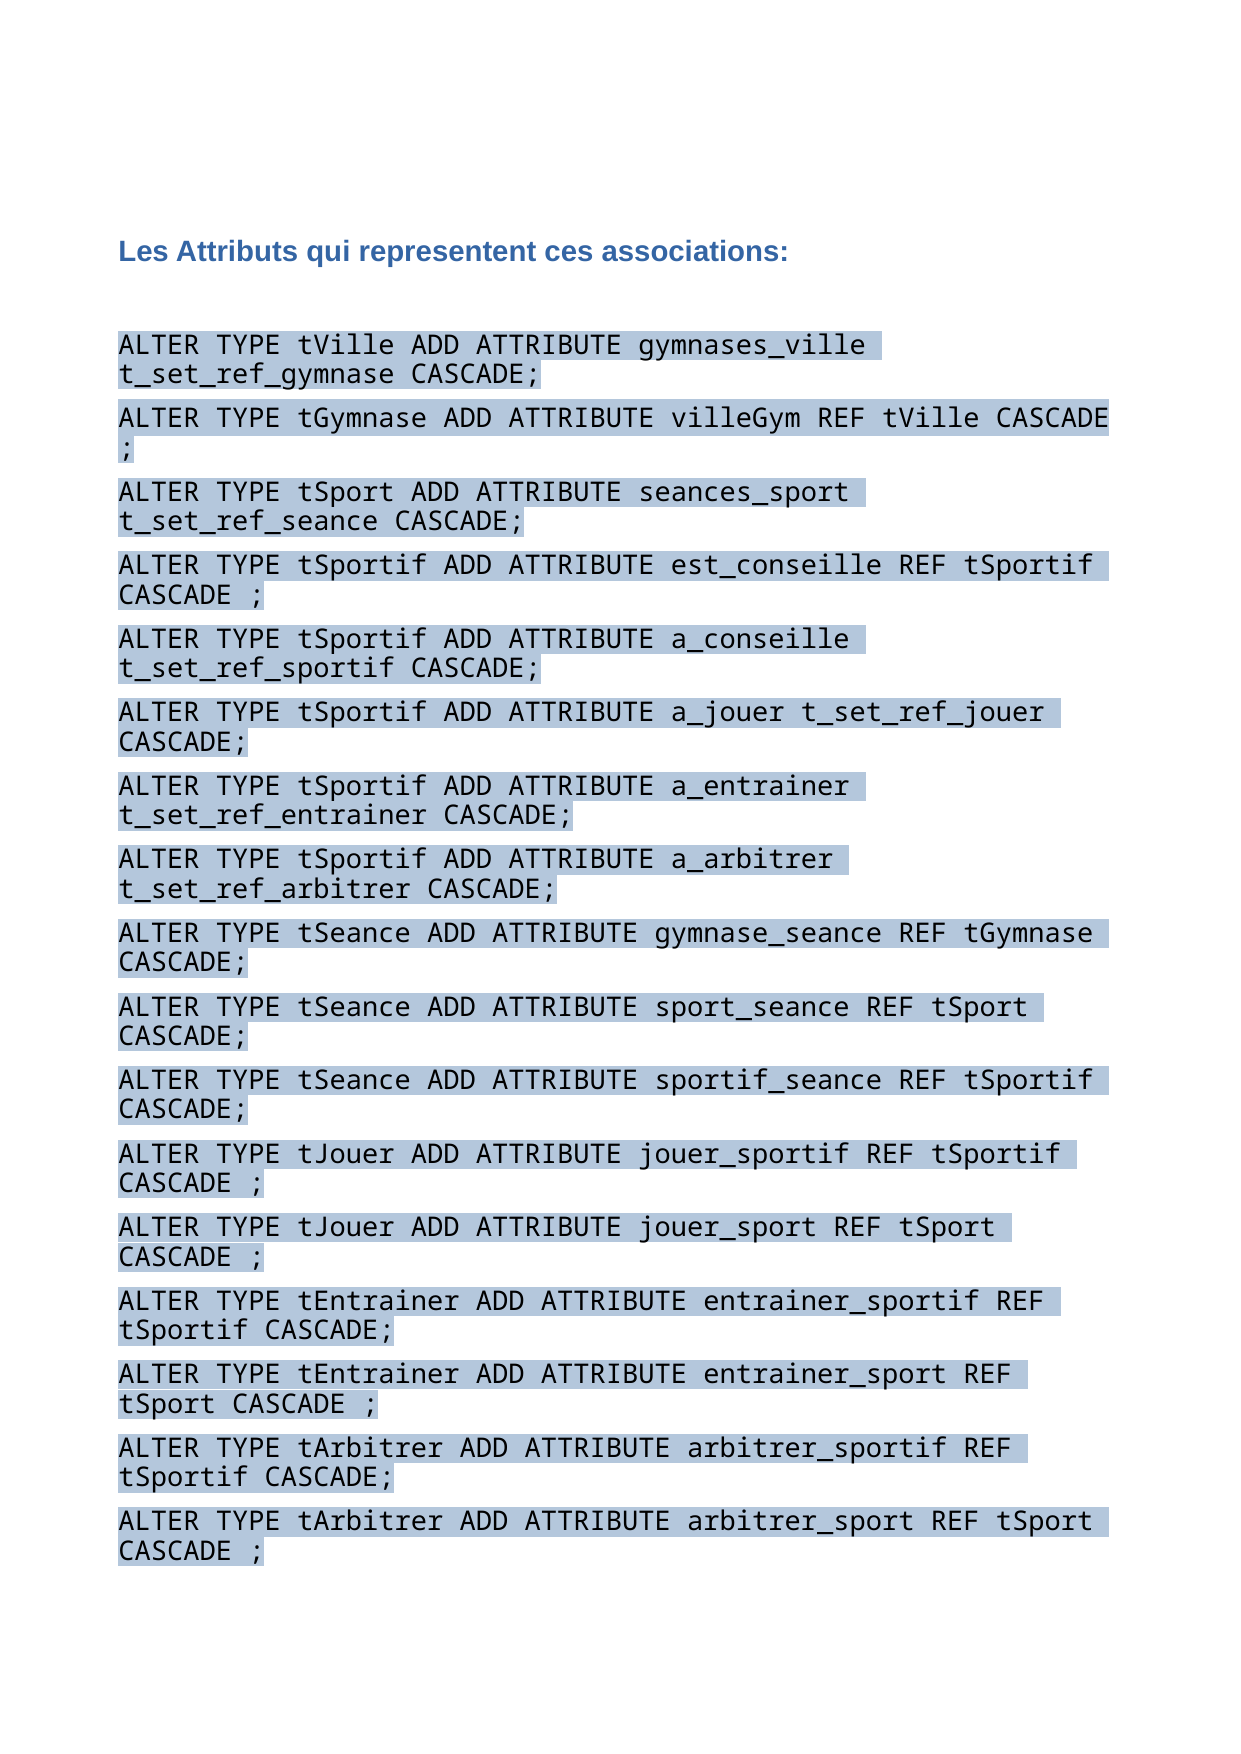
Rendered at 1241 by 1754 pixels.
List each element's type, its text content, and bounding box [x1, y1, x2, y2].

text ALTER TYPE tSeance ADD ATTRIBUTE sport_seance REF tSport CASCADE; [118, 992, 1122, 1051]
text ALTER TYPE tSportif ADD ATTRIBUTE a_conseille t_set_ref_sportif CASCADE; [118, 625, 1122, 684]
text ALTER TYPE tSport ADD ATTRIBUTE seances_sport t_set_ref_seance CASCADE; [118, 478, 1122, 537]
text ALTER TYPE tVille ADD ATTRIBUTE gymnases_ville t_set_ref_gymnase CASCADE; [118, 331, 1122, 389]
text ALTER TYPE tArbitrer ADD ATTRIBUTE arbitrer_sportif REF tSportif CASCADE; [118, 1434, 1122, 1493]
text ALTER TYPE tSeance ADD ATTRIBUTE gymnase_seance REF tGymnase CASCADE; [118, 919, 1122, 978]
text ALTER TYPE tSportif ADD ATTRIBUTE a_jouer t_set_ref_jouer CASCADE; [118, 698, 1122, 757]
text ALTER TYPE tGymnase ADD ATTRIBUTE villeGym REF tVille CASCADE ; [118, 404, 1122, 463]
text ALTER TYPE tSportif ADD ATTRIBUTE a_entrainer t_set_ref_entrainer CASCADE; [118, 772, 1122, 831]
text ALTER TYPE tEntrainer ADD ATTRIBUTE entrainer_sportif REF tSportif CASCADE; [118, 1287, 1122, 1346]
text ALTER TYPE tJouer ADD ATTRIBUTE jouer_sportif REF tSportif CASCADE ; [118, 1139, 1122, 1198]
text ALTER TYPE tSportif ADD ATTRIBUTE est_conseille REF tSportif CASCADE ; [118, 551, 1122, 610]
text ALTER TYPE tArbitrer ADD ATTRIBUTE arbitrer_sport REF tSport CASCADE ; [118, 1507, 1122, 1566]
text ALTER TYPE tJouer ADD ATTRIBUTE jouer_sport REF tSport CASCADE ; [118, 1213, 1122, 1272]
text ALTER TYPE tEntrainer ADD ATTRIBUTE entrainer_sport REF tSport CASCADE ; [118, 1360, 1122, 1419]
text ALTER TYPE tSportif ADD ATTRIBUTE a_arbitrer t_set_ref_arbitrer CASCADE; [118, 845, 1122, 904]
subtitle Les Attributs qui representent ces associations: [118, 234, 1122, 267]
text ALTER TYPE tSeance ADD ATTRIBUTE sportif_seance REF tSportif CASCADE; [118, 1066, 1122, 1125]
